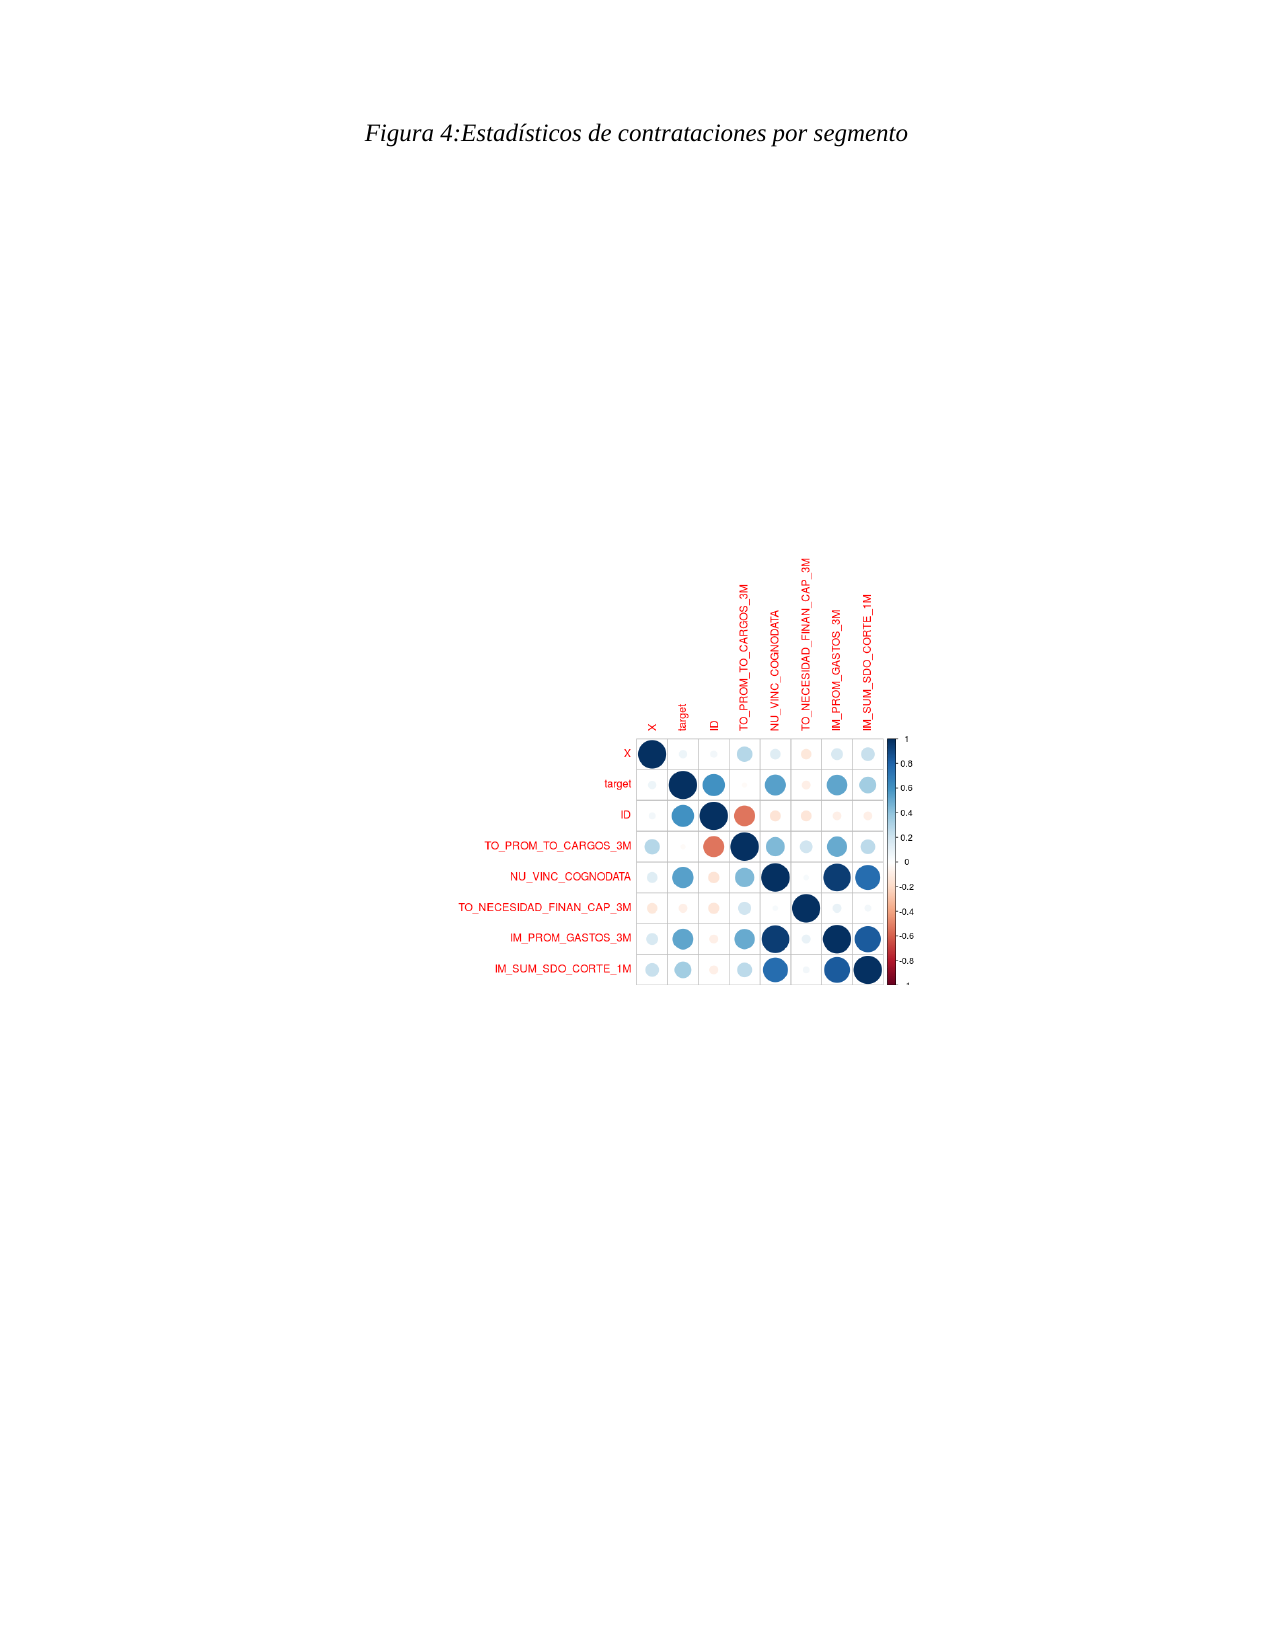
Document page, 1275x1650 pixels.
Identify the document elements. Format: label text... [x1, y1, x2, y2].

text Figura 4:Estadísticos de contrataciones por segmento [118, 118, 1157, 147]
picture [81, 393, 1120, 985]
